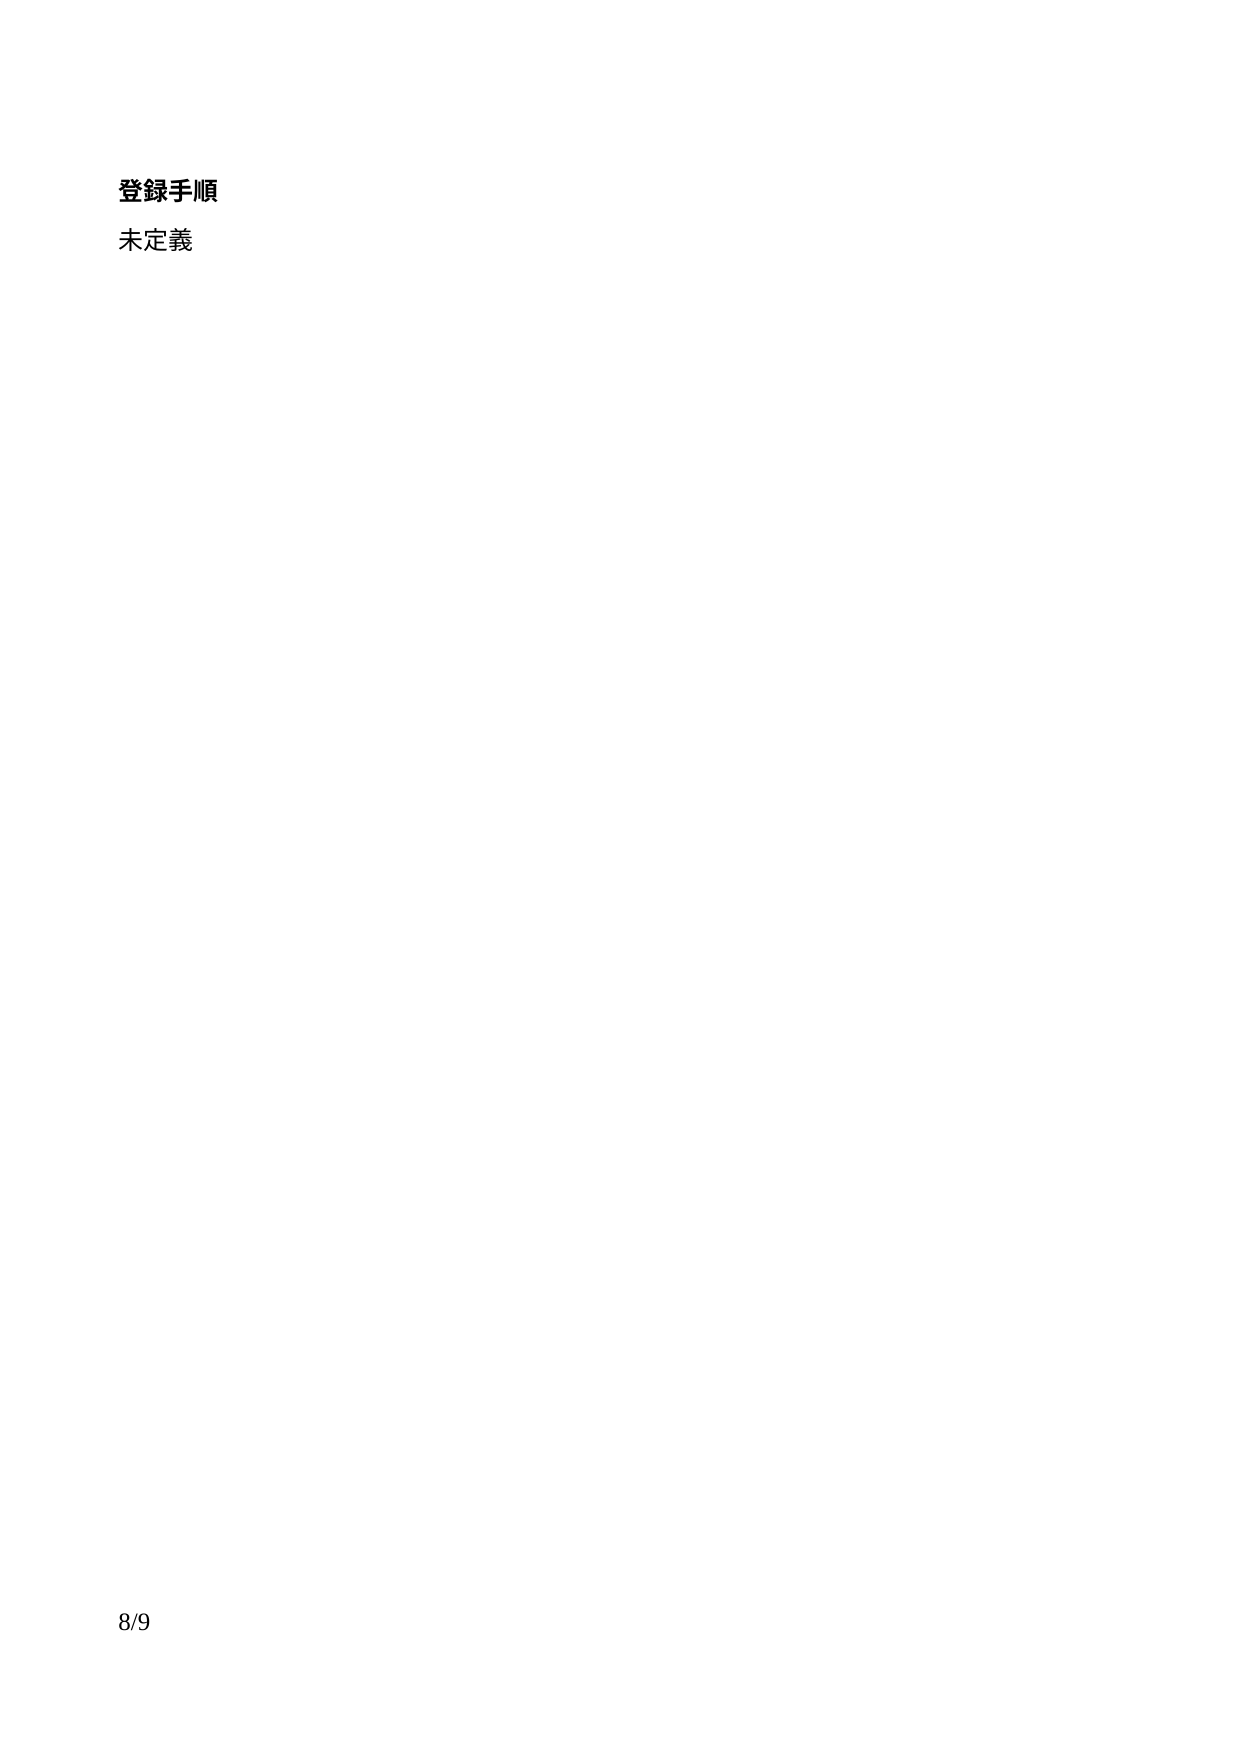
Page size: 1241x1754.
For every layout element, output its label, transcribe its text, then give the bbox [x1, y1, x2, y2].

text 未定義 [118, 221, 1122, 257]
subtitle 登録手順 [118, 172, 1122, 208]
